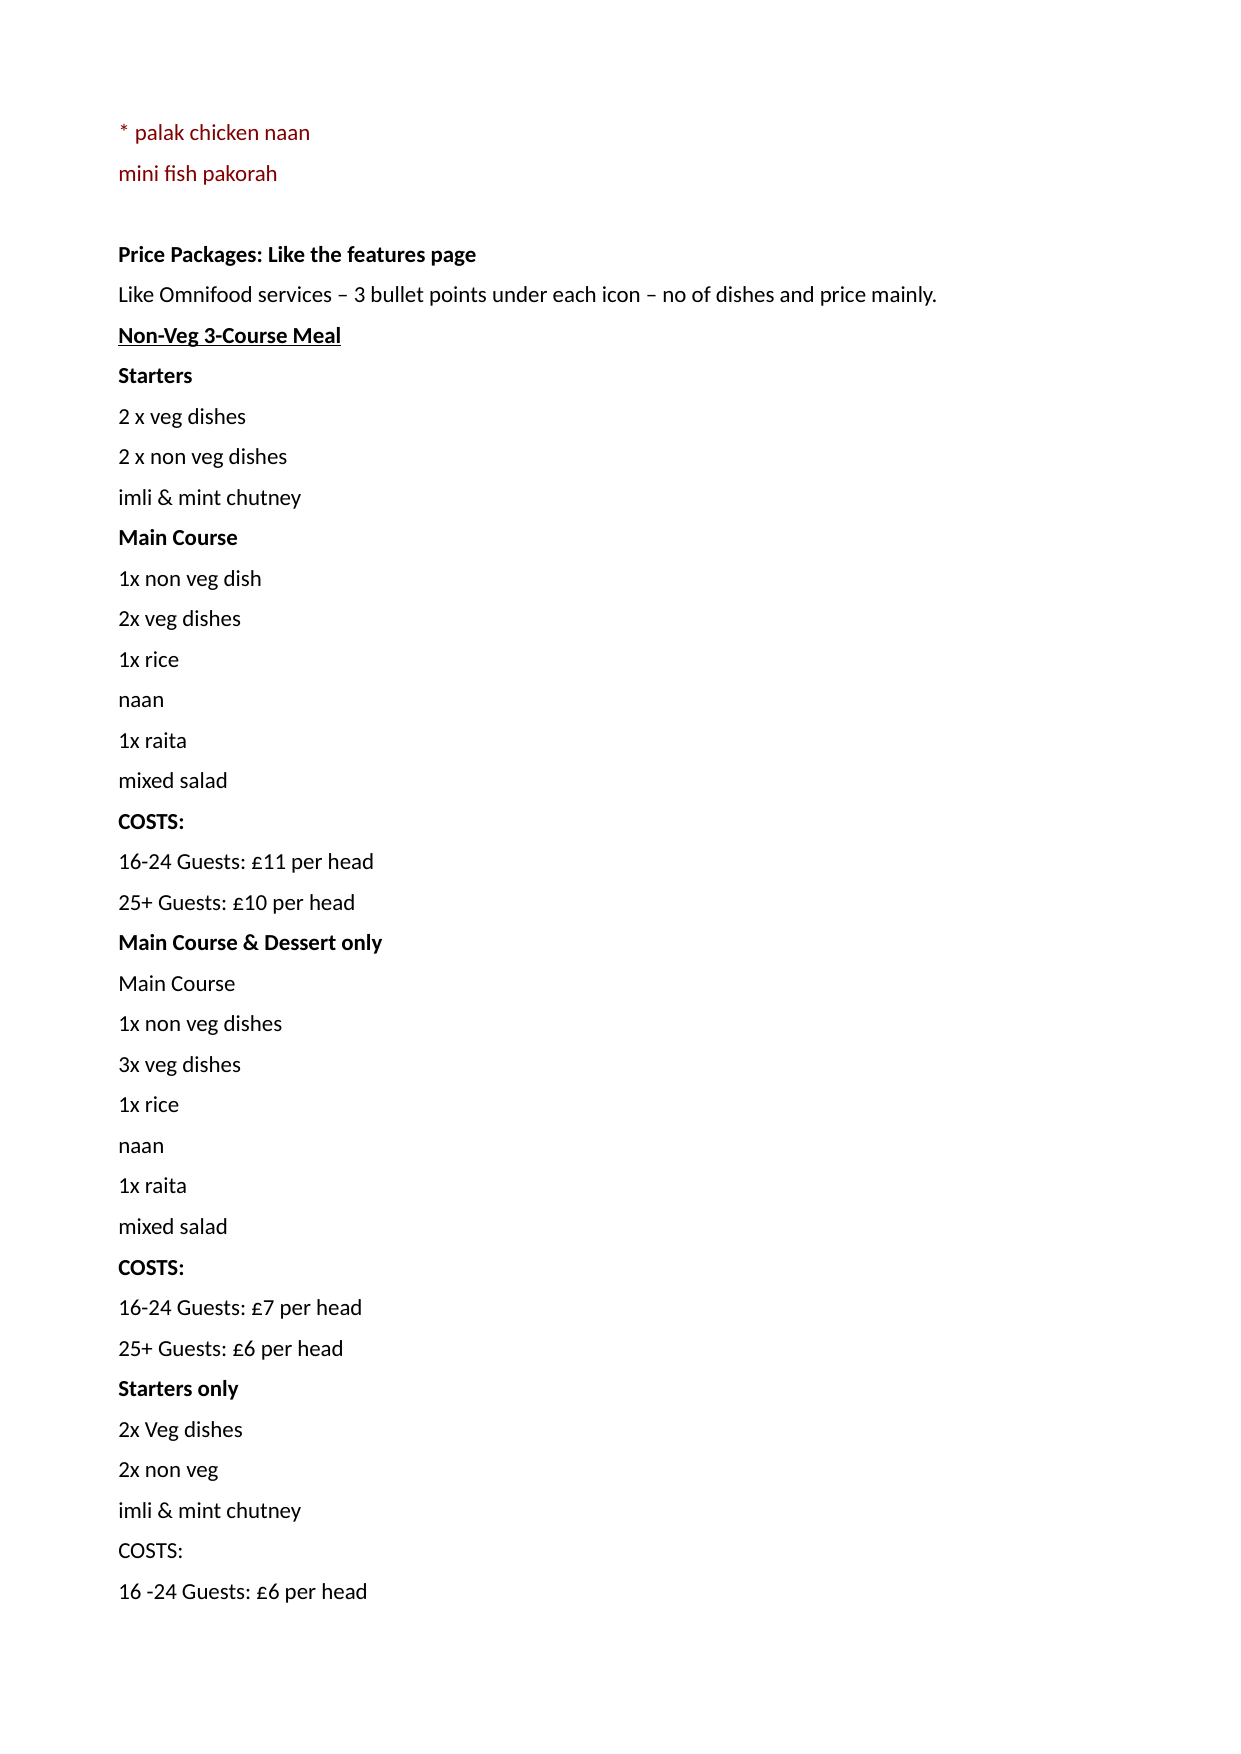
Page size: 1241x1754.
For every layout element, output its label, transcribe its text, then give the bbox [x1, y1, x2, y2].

text 1x rice [118, 1091, 1122, 1119]
text 2x veg dishes [118, 604, 1122, 632]
text mixed salad [118, 1212, 1122, 1240]
text 16-24 Guests: £7 per head [118, 1293, 1122, 1321]
text 2x Veg dishes [118, 1415, 1122, 1443]
text 1x non veg dishes [118, 1009, 1122, 1038]
text COSTS: [118, 807, 1122, 835]
text 25+ Guests: £6 per head [118, 1334, 1122, 1362]
text 2 x veg dishes [118, 402, 1122, 430]
text Main Course [118, 969, 1122, 997]
text Main Course [118, 523, 1122, 551]
text * palak chicken naan [118, 118, 1122, 146]
text Starters only [118, 1374, 1122, 1402]
text COSTS: [118, 1253, 1122, 1281]
text Main Course & Dessert only [118, 928, 1122, 957]
list mini fish pakorah [118, 159, 1122, 187]
text naan [118, 1131, 1122, 1159]
text 1x rice [118, 645, 1122, 673]
text Starters [118, 361, 1122, 389]
text imli & mint chutney [118, 1496, 1122, 1524]
text 25+ Guests: £10 per head [118, 888, 1122, 916]
text 2 x non veg dishes [118, 442, 1122, 470]
text 3x veg dishes [118, 1050, 1122, 1078]
text Price Packages: Like the features page [118, 240, 1122, 268]
text 16-24 Guests: £11 per head [118, 847, 1122, 876]
text 1x raita [118, 1172, 1122, 1200]
text Non-Veg 3-Course Meal [118, 321, 1122, 349]
text COSTS: [118, 1536, 1122, 1564]
text 2x non veg [118, 1455, 1122, 1483]
text 1x non veg dish [118, 564, 1122, 592]
text mixed salad [118, 766, 1122, 794]
text naan [118, 685, 1122, 713]
text 16 -24 Guests: £6 per head [118, 1577, 1122, 1605]
text imli & mint chutney [118, 483, 1122, 511]
text 1x raita [118, 726, 1122, 754]
text Like Omnifood services – 3 bullet points under each icon – no of dishes and price mainly. [118, 280, 1122, 308]
